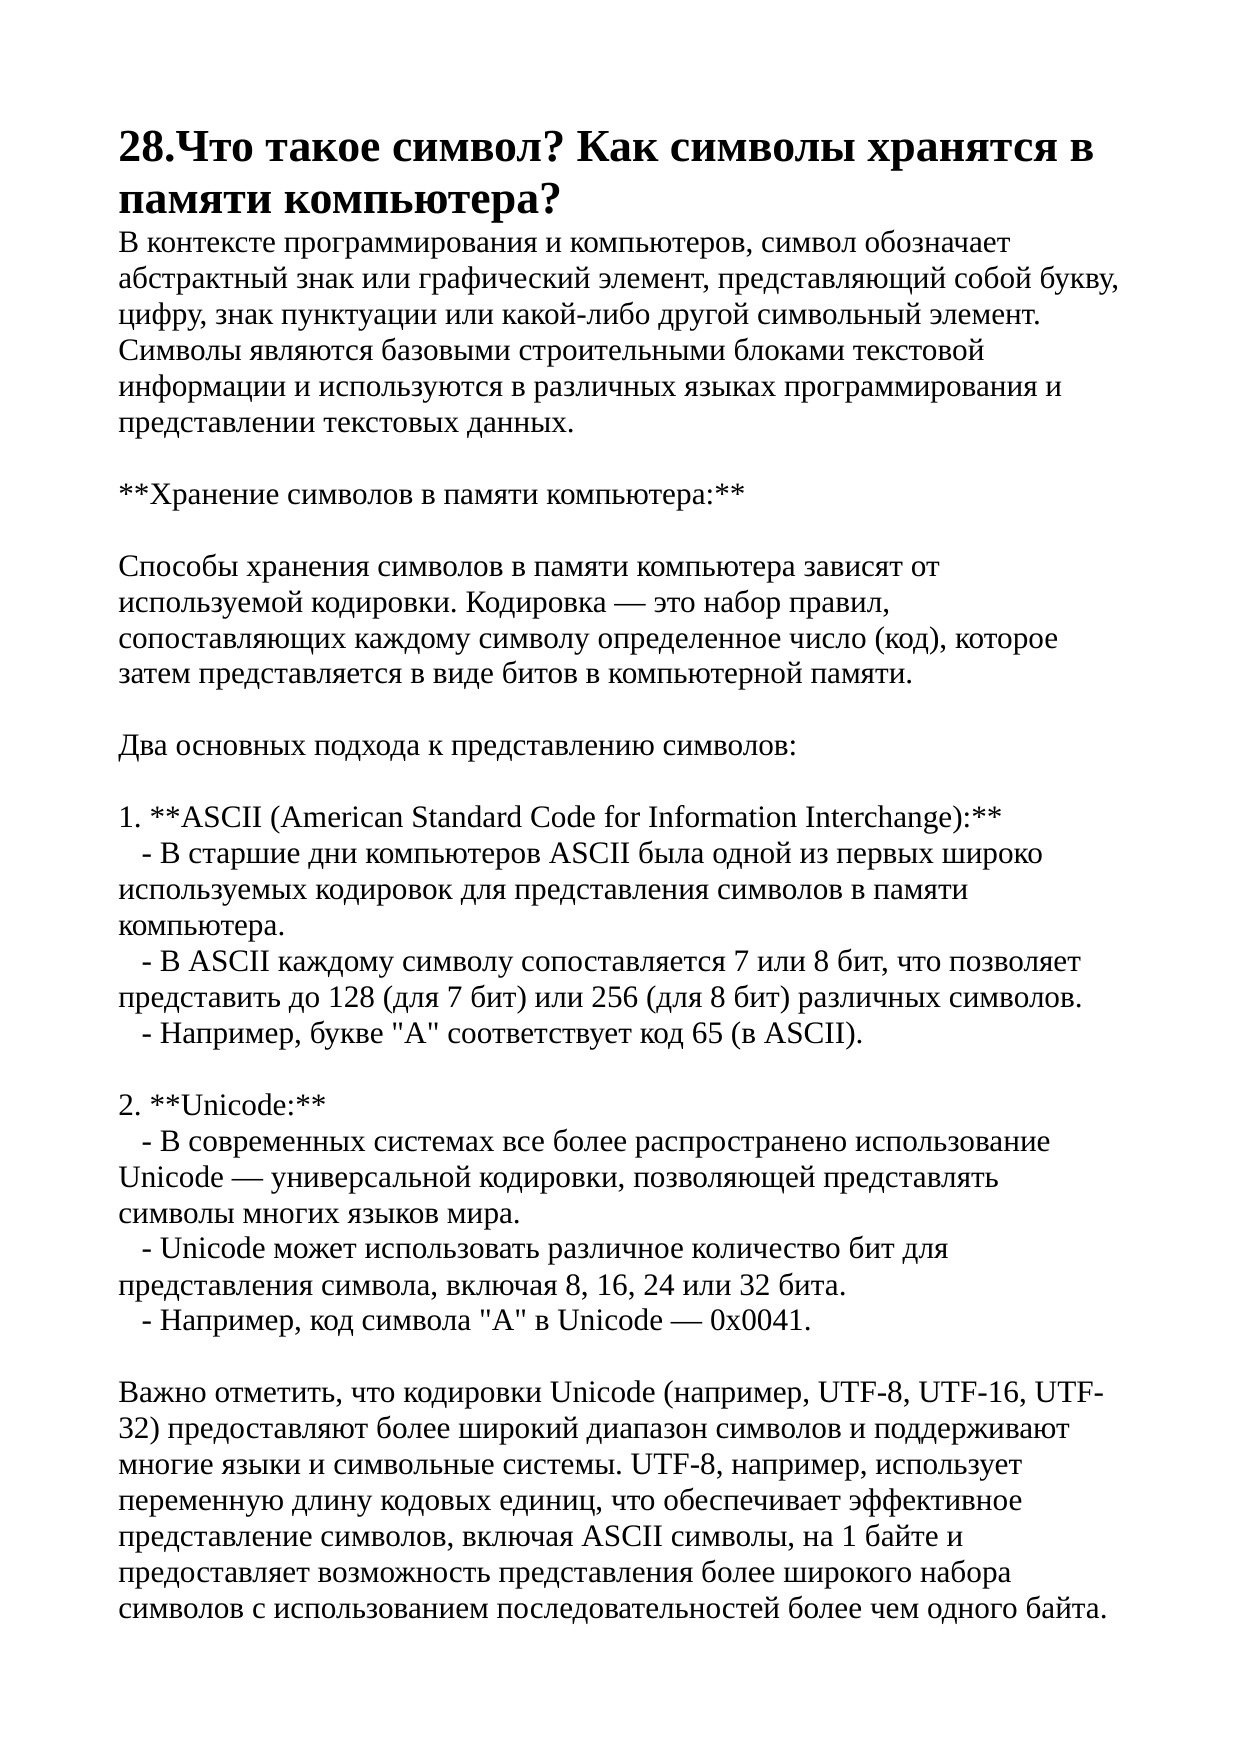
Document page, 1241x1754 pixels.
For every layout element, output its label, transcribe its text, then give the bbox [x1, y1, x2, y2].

text - В современных системах все более распространено использование Unicode — универсальной кодировки, позволяющей представлять символы многих языков мира. [118, 1122, 1122, 1230]
text 2. **Unicode:** [118, 1086, 1122, 1122]
text - В ASCII каждому символу сопоставляется 7 или 8 бит, что позволяет представить до 128 (для 7 бит) или 256 (для 8 бит) различных символов. [118, 942, 1122, 1014]
text **Хранение символов в памяти компьютера:** [118, 475, 1122, 511]
text - Например, букве "A" соответствует код 65 (в ASCII). [118, 1014, 1122, 1050]
text Важно отметить, что кодировки Unicode (например, UTF-8, UTF-16, UTF-32) предоставляют более широкий диапазон символов и поддерживают многие языки и символьные системы. UTF-8, например, использует переменную длину кодовых единиц, что обеспечивает эффективное представление символов, включая ASCII символы, на 1 байте и предоставляет возможность представления более широкого набора символов с использованием последовательностей более чем одного байта. [118, 1373, 1122, 1625]
text 1. **ASCII (American Standard Code for Information Interchange):** [118, 798, 1122, 834]
text Способы хранения символов в памяти компьютера зависят от используемой кодировки. Кодировка — это набор правил, сопоставляющих каждому символу определенное число (код), которое затем представляется в виде битов в компьютерной памяти. [118, 547, 1122, 691]
text 28.Что такое символ? Как символы хранятся в памяти компьютера? [118, 118, 1122, 223]
text - В старшие дни компьютеров ASCII была одной из первых широко используемых кодировок для представления символов в памяти компьютера. [118, 834, 1122, 942]
text - Например, код символа "A" в Unicode — 0x0041. [118, 1302, 1122, 1338]
text - Unicode может использовать различное количество бит для представления символа, включая 8, 16, 24 или 32 бита. [118, 1230, 1122, 1302]
text В контексте программирования и компьютеров, символ обозначает абстрактный знак или графический элемент, представляющий собой букву, цифру, знак пунктуации или какой-либо другой символьный элемент. Символы являются базовыми строительными блоками текстовой информации и используются в различных языках программирования и представлении текстовых данных. [118, 223, 1122, 439]
text Два основных подхода к представлению символов: [118, 727, 1122, 763]
